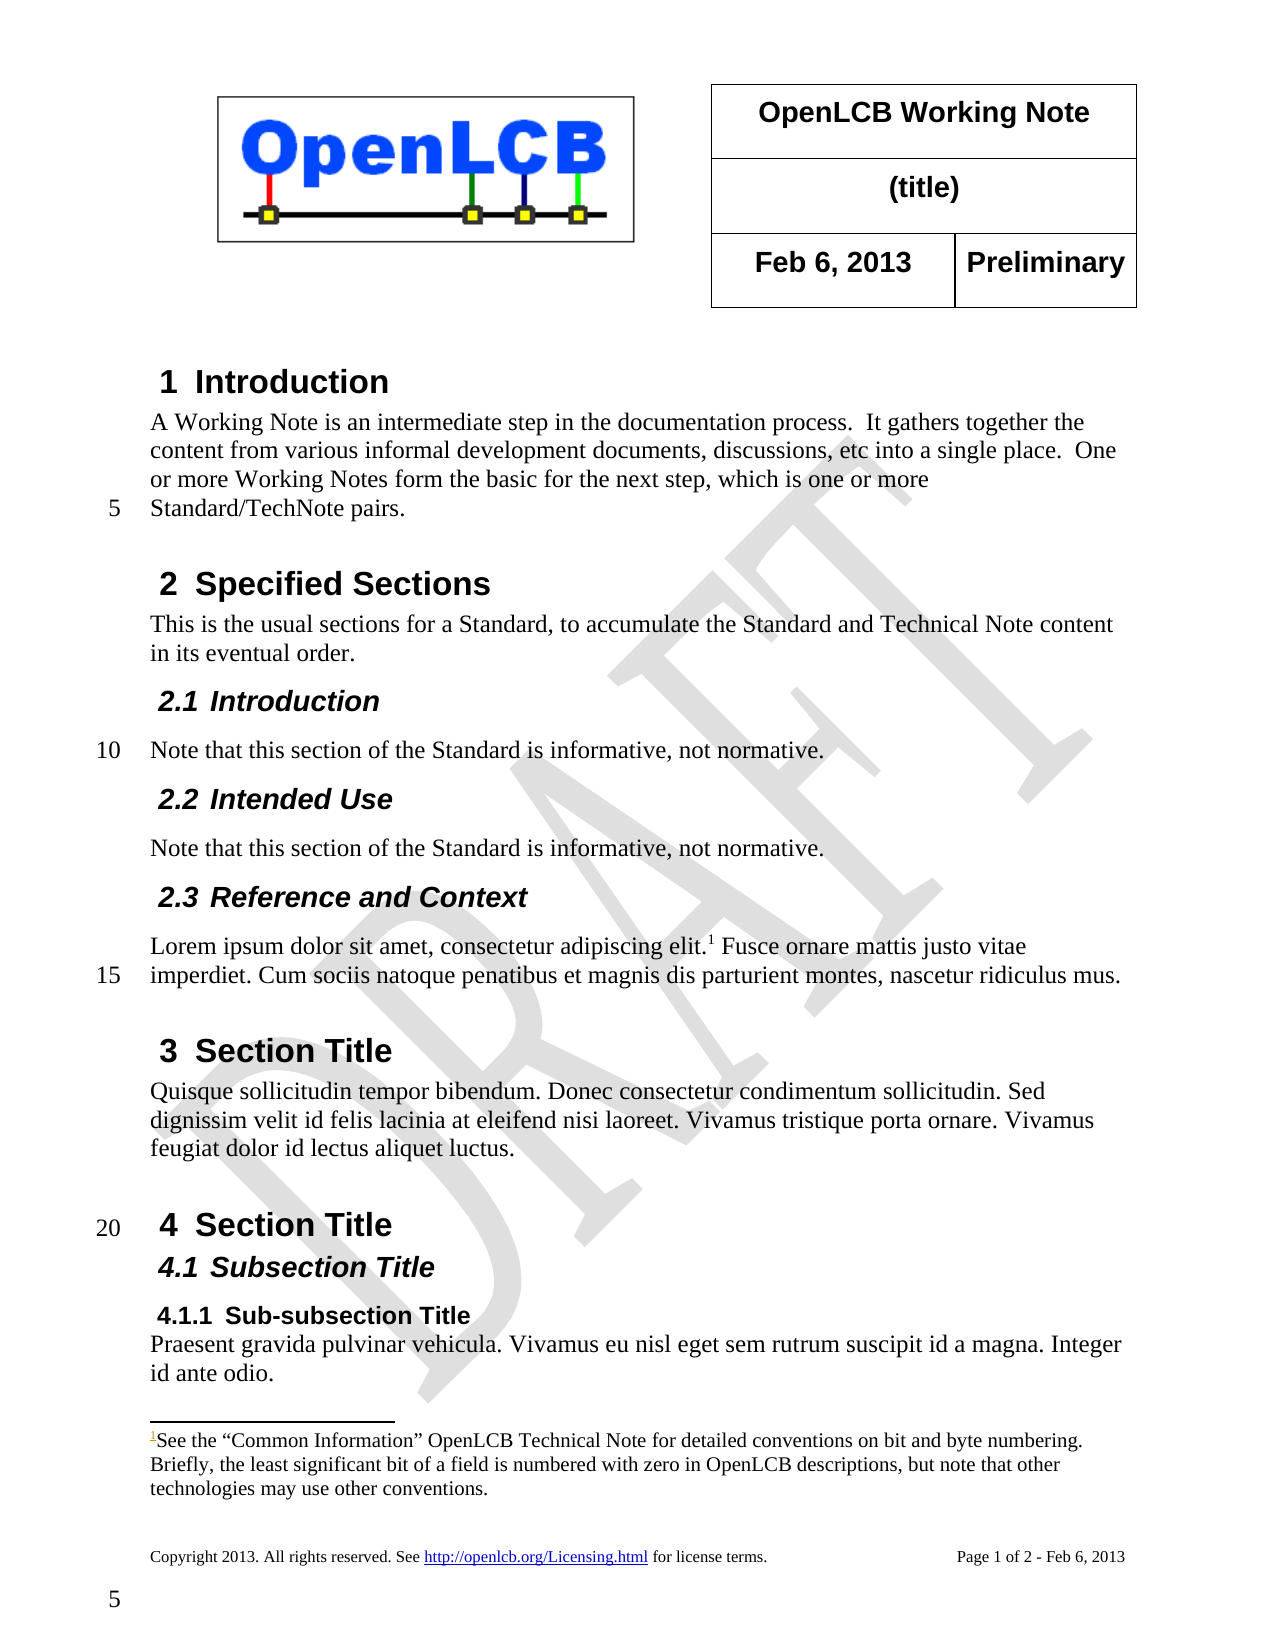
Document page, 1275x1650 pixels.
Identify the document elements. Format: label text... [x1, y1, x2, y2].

text Note that this section of the Standard is informative, not normative. [848, 736, 1031, 764]
text Quisque sollicitudin tempor bibendum. Donec consectetur condimentum sollicitudin. Sed dignissim velit id felis lacinia at eleifend nisi laoreet. Vivamus tristique porta ornare. Vivamus feugiat dolor id lectus aliquet luctus. [376, 1076, 531, 1162]
text Note that this section of the Standard is informative, not normative. [1070, 736, 1125, 764]
subtitle [580, 782, 782, 816]
text This is the usual sections for a Standard, to accumulate the Standard and Technical Note content in its eventual order. [150, 609, 672, 667]
subtitle [921, 880, 1125, 913]
text Lorem ipsum dolor sit amet, consectetur adipiscing elit. Fusce ornare mattis justo vitae imperdiet. Cum sociis natoque penatibus et magnis dis parturient montes, nascetur ridiculus mus. [800, 931, 1125, 988]
subtitle Introduction [150, 362, 1125, 401]
text Quisque sollicitudin tempor bibendum. Donec consectetur condimentum sollicitudin. Sed dignissim velit id felis lacinia at eleifend nisi laoreet. Vivamus tristique porta ornare. Vivamus feugiat dolor id lectus aliquet luctus. [502, 1076, 1125, 1162]
subtitle [890, 880, 927, 894]
subtitle Section Title [590, 1205, 1125, 1243]
subtitle Sub-subsection Title [404, 1301, 489, 1329]
text Note that this section of the Standard is informative, not normative. [746, 736, 811, 764]
picture [216, 95, 636, 244]
subtitle Section Title [497, 1205, 584, 1243]
subtitle Specified Sections [150, 564, 767, 603]
subtitle Sub-subsection Title [150, 1301, 388, 1329]
subtitle Introduction [150, 684, 684, 718]
subtitle [541, 1031, 716, 1070]
text Praesent gravida pulvinar vehicula. Vivamus eu nisl eget sem rutrum suscipit id a magna. Integer id ante odio. [150, 1329, 429, 1387]
text Quisque sollicitudin tempor bibendum. Donec consectetur condimentum sollicitudin. Sed dignissim velit id felis lacinia at eleifend nisi laoreet. Vivamus tristique porta ornare. Vivamus feugiat dolor id lectus aliquet luctus. [150, 1076, 221, 1162]
subtitle [694, 684, 985, 718]
subtitle Subsection Title [517, 1249, 1125, 1283]
text This is the usual sections for a Standard, to accumulate the Standard and Technical Note content in its eventual order. [665, 609, 934, 667]
subtitle [548, 797, 575, 816]
text Praesent gravida pulvinar vehicula. Vivamus eu nisl eget sem rutrum suscipit id a magna. Integer id ante odio. [446, 1329, 1125, 1387]
subtitle [875, 564, 1125, 603]
text Note that this section of the Standard is informative, not normative. [150, 736, 730, 764]
text Note that this section of the Standard is informative, not normative. [843, 833, 1125, 862]
subtitle [798, 782, 1125, 816]
subtitle [444, 1031, 514, 1070]
subtitle Reference and Context [150, 880, 608, 913]
subtitle [757, 564, 870, 603]
text Quisque sollicitudin tempor bibendum. Donec consectetur condimentum sollicitudin. Sed dignissim velit id felis lacinia at eleifend nisi laoreet. Vivamus tristique porta ornare. Vivamus feugiat dolor id lectus aliquet luctus. [212, 1076, 421, 1162]
text Lorem ipsum dolor sit amet, consectetur adipiscing elit. Fusce ornare mattis justo vitae imperdiet. Cum sociis natoque penatibus et magnis dis parturient montes, nascetur ridiculus mus. [367, 931, 501, 988]
subtitle [725, 880, 879, 913]
text This is the usual sections for a Standard, to accumulate the Standard and Technical Note content in its eventual order. [920, 609, 1125, 667]
subtitle Section Title [150, 1031, 439, 1070]
text A Working Note is an intermediate step in the documentation process. It gathers together the content from various informal development documents, discussions, etc into a single place. One or more Working Notes form the basic for the next step, which is one or more Standard/TechNote pairs. [150, 407, 1125, 522]
text Lorem ipsum dolor sit amet, consectetur adipiscing elit. Fusce ornare mattis justo vitae imperdiet. Cum sociis natoque penatibus et magnis dis parturient montes, nascetur ridiculus mus. [492, 931, 659, 988]
subtitle [995, 684, 1125, 718]
text Note that this section of the Standard is informative, not normative. [573, 833, 642, 862]
subtitle Section Title [308, 1205, 483, 1243]
text See the “Common Information” OpenLCB Technical Note for detailed conventions on bit and byte numbering. Briefly, the least significant bit of a field is numbered with zero in OpenLCB descriptions, but note that other technologies may use other conventions. [150, 1428, 1125, 1500]
text Note that this section of the Standard is informative, not normative. [655, 833, 828, 862]
text Note that this section of the Standard is informative, not normative. [150, 833, 573, 862]
subtitle Subsection Title [150, 1249, 342, 1283]
subtitle Section Title [150, 1205, 302, 1243]
text Lorem ipsum dolor sit amet, consectetur adipiscing elit. Fusce ornare mattis justo vitae imperdiet. Cum sociis natoque penatibus et magnis dis parturient montes, nascetur ridiculus mus. [676, 931, 815, 988]
subtitle Subsection Title [352, 1249, 494, 1283]
subtitle Sub-subsection Title [505, 1301, 1125, 1329]
subtitle [605, 880, 701, 913]
text Lorem ipsum dolor sit amet, consectetur adipiscing elit. Fusce ornare mattis justo vitae imperdiet. Cum sociis natoque penatibus et magnis dis parturient montes, nascetur ridiculus mus. [150, 931, 357, 988]
subtitle [711, 1031, 1125, 1070]
subtitle Intended Use [150, 782, 541, 816]
